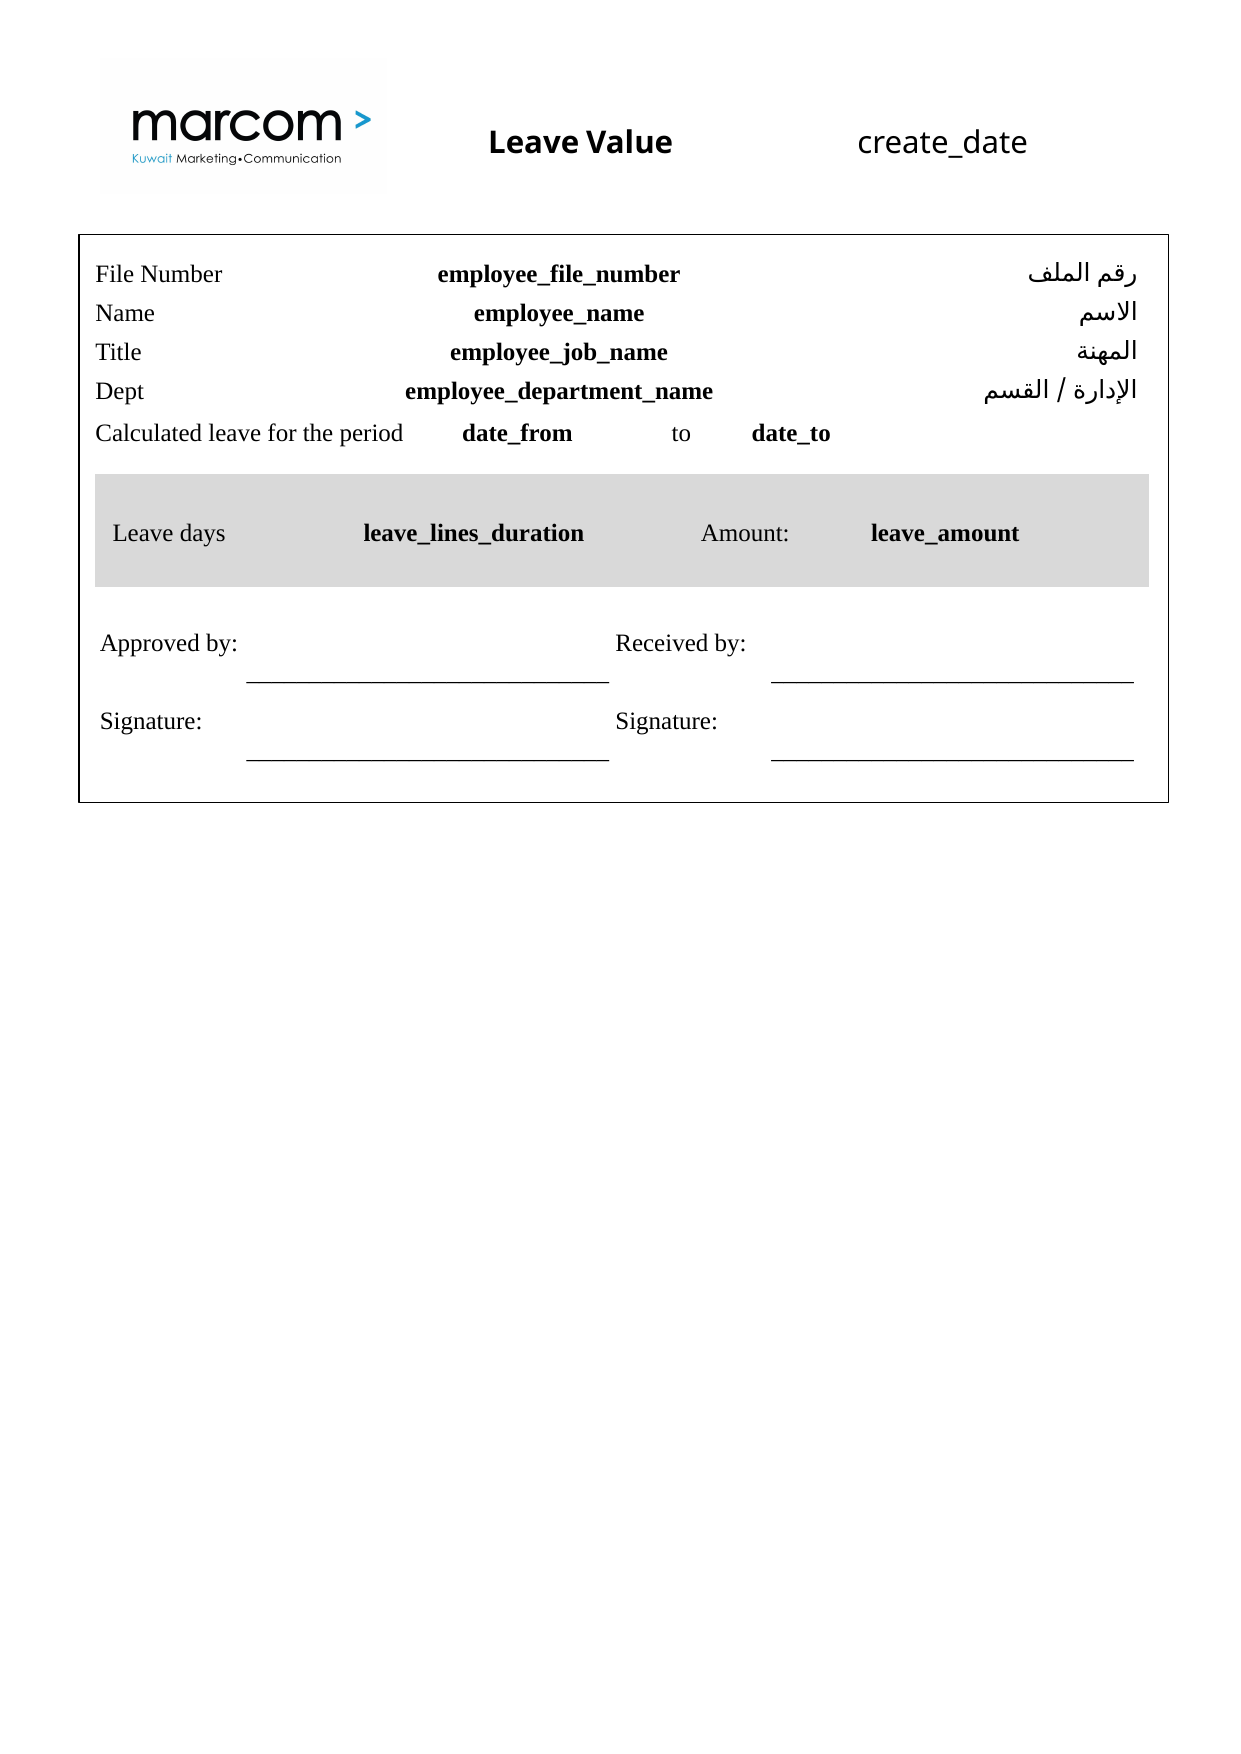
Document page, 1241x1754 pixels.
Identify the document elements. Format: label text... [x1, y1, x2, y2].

table_cell _____________________________ [240, 657, 615, 696]
table_cell الإدارة / القسم [892, 376, 1146, 418]
table_cell Dept [95, 376, 226, 418]
table_header Approved by: [100, 618, 240, 657]
table_cell Signature: [100, 696, 240, 735]
table_cell date_to [751, 419, 1146, 461]
table_cell Calculated leave for the period [95, 419, 423, 461]
table_cell _____________________________ [240, 735, 615, 774]
picture [99, 58, 388, 194]
table_header File Number [95, 260, 226, 298]
table_header employee_file_number [226, 260, 892, 298]
table_cell _____________________________ [756, 657, 1149, 696]
table_header Leave days [112, 504, 328, 561]
text Leave Value create_date [388, 120, 1122, 173]
table_cell [100, 735, 240, 774]
table_header [756, 618, 1149, 657]
table_header leave_lines_duration [328, 504, 619, 561]
table_cell employee_department_name [226, 376, 892, 418]
table_cell [240, 696, 615, 735]
table_cell الاسم [892, 299, 1146, 337]
table_cell date_from [423, 419, 611, 461]
table_cell المهنة [892, 338, 1146, 376]
table_cell employee_job_name [226, 338, 892, 376]
table_cell Signature: [615, 696, 756, 735]
table_header leave_amount [871, 504, 1143, 561]
table_cell to [611, 419, 751, 461]
table_header Amount: [619, 504, 871, 561]
table_header Received by: [615, 618, 756, 657]
table_header رقم الملف [892, 260, 1146, 298]
table_cell Title [95, 338, 226, 376]
table_cell _____________________________ [756, 735, 1149, 774]
table_cell [756, 696, 1149, 735]
table_cell employee_name [226, 299, 892, 337]
table_cell [615, 735, 756, 774]
table_cell Name [95, 299, 226, 337]
table_cell [615, 657, 756, 696]
table_cell [100, 657, 240, 696]
table_header [240, 618, 615, 657]
